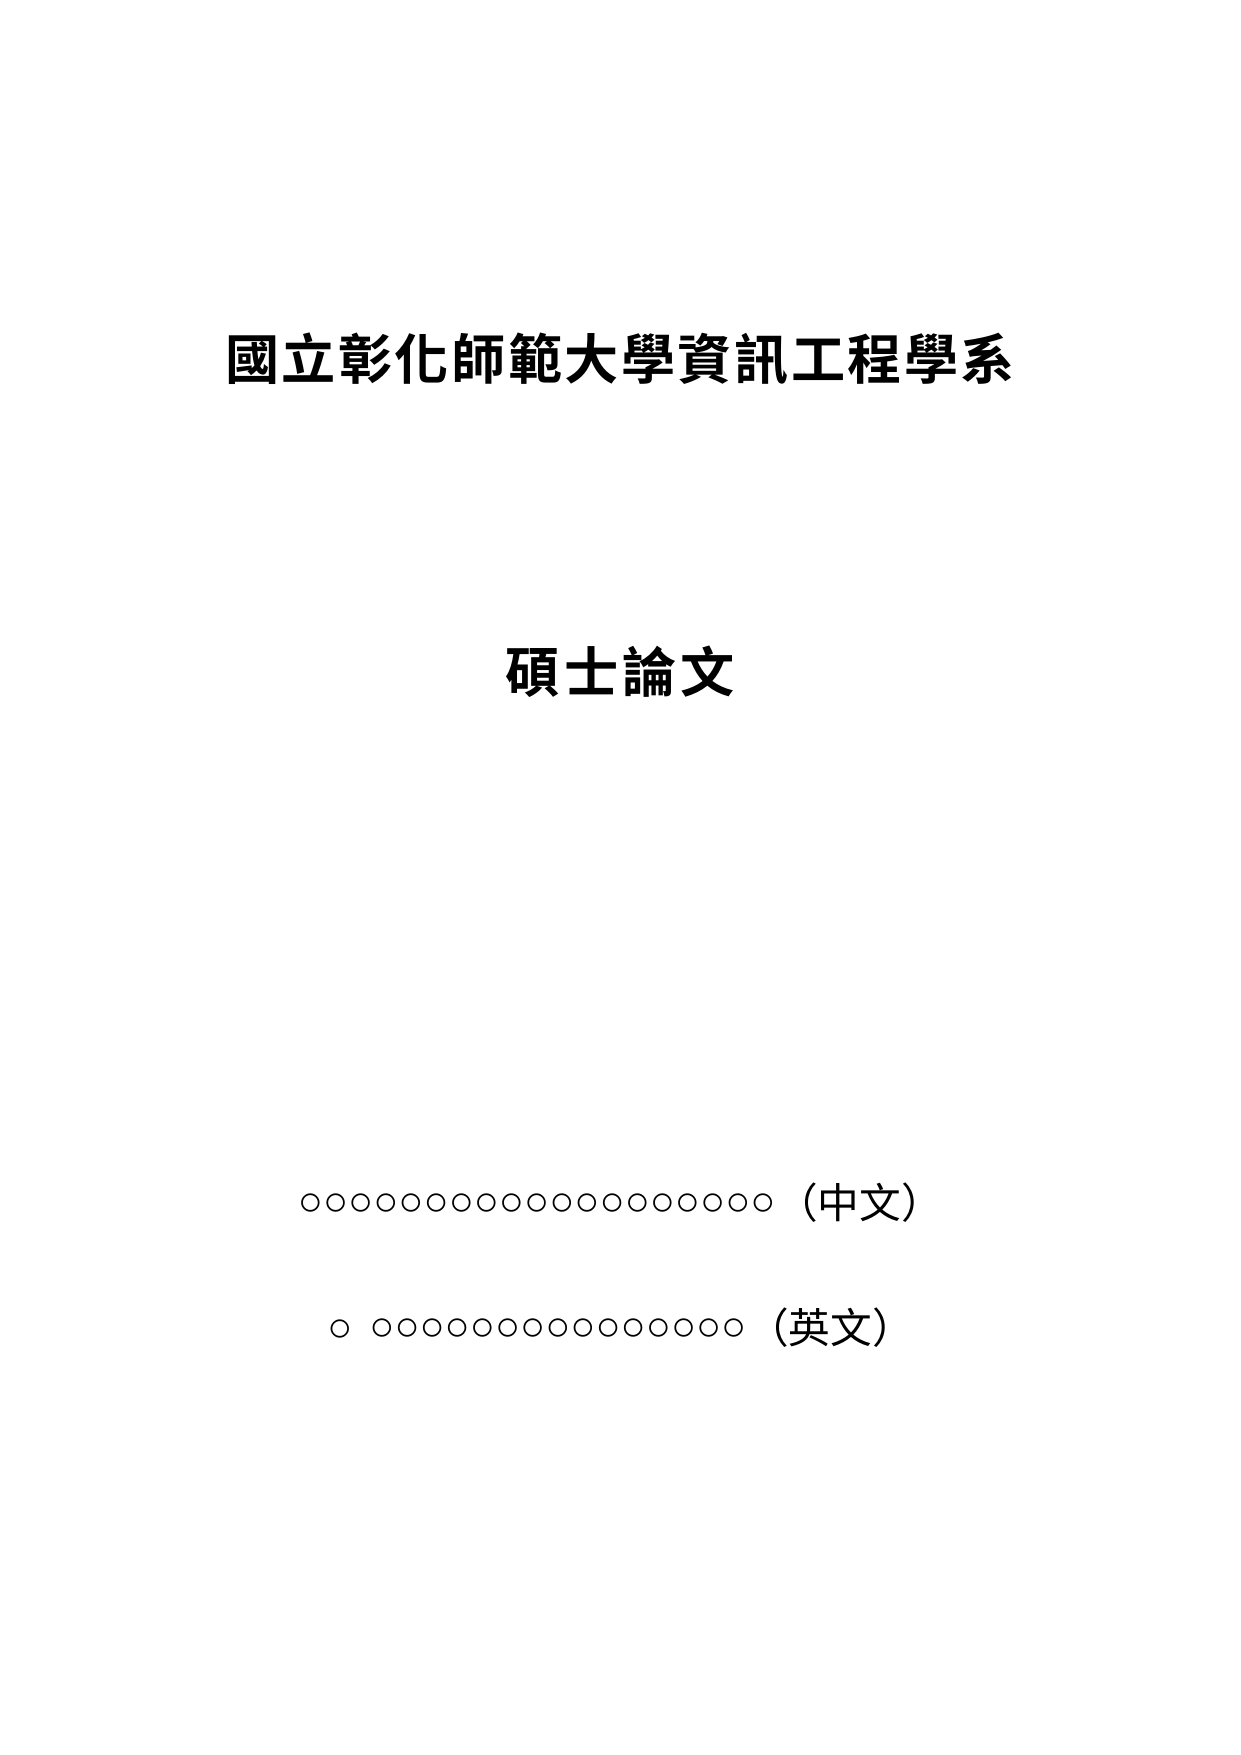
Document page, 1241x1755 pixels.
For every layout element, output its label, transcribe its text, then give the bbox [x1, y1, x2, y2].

text ○○○○○○○○○○○○○○○○○○○（中文） [150, 1158, 1090, 1221]
list ○○○○○○○○○○○○○○○（英文） [150, 1283, 1090, 1346]
text 碩士論文 [150, 596, 1090, 721]
text 國立彰化師範大學資訊工程學系 [150, 283, 1090, 408]
